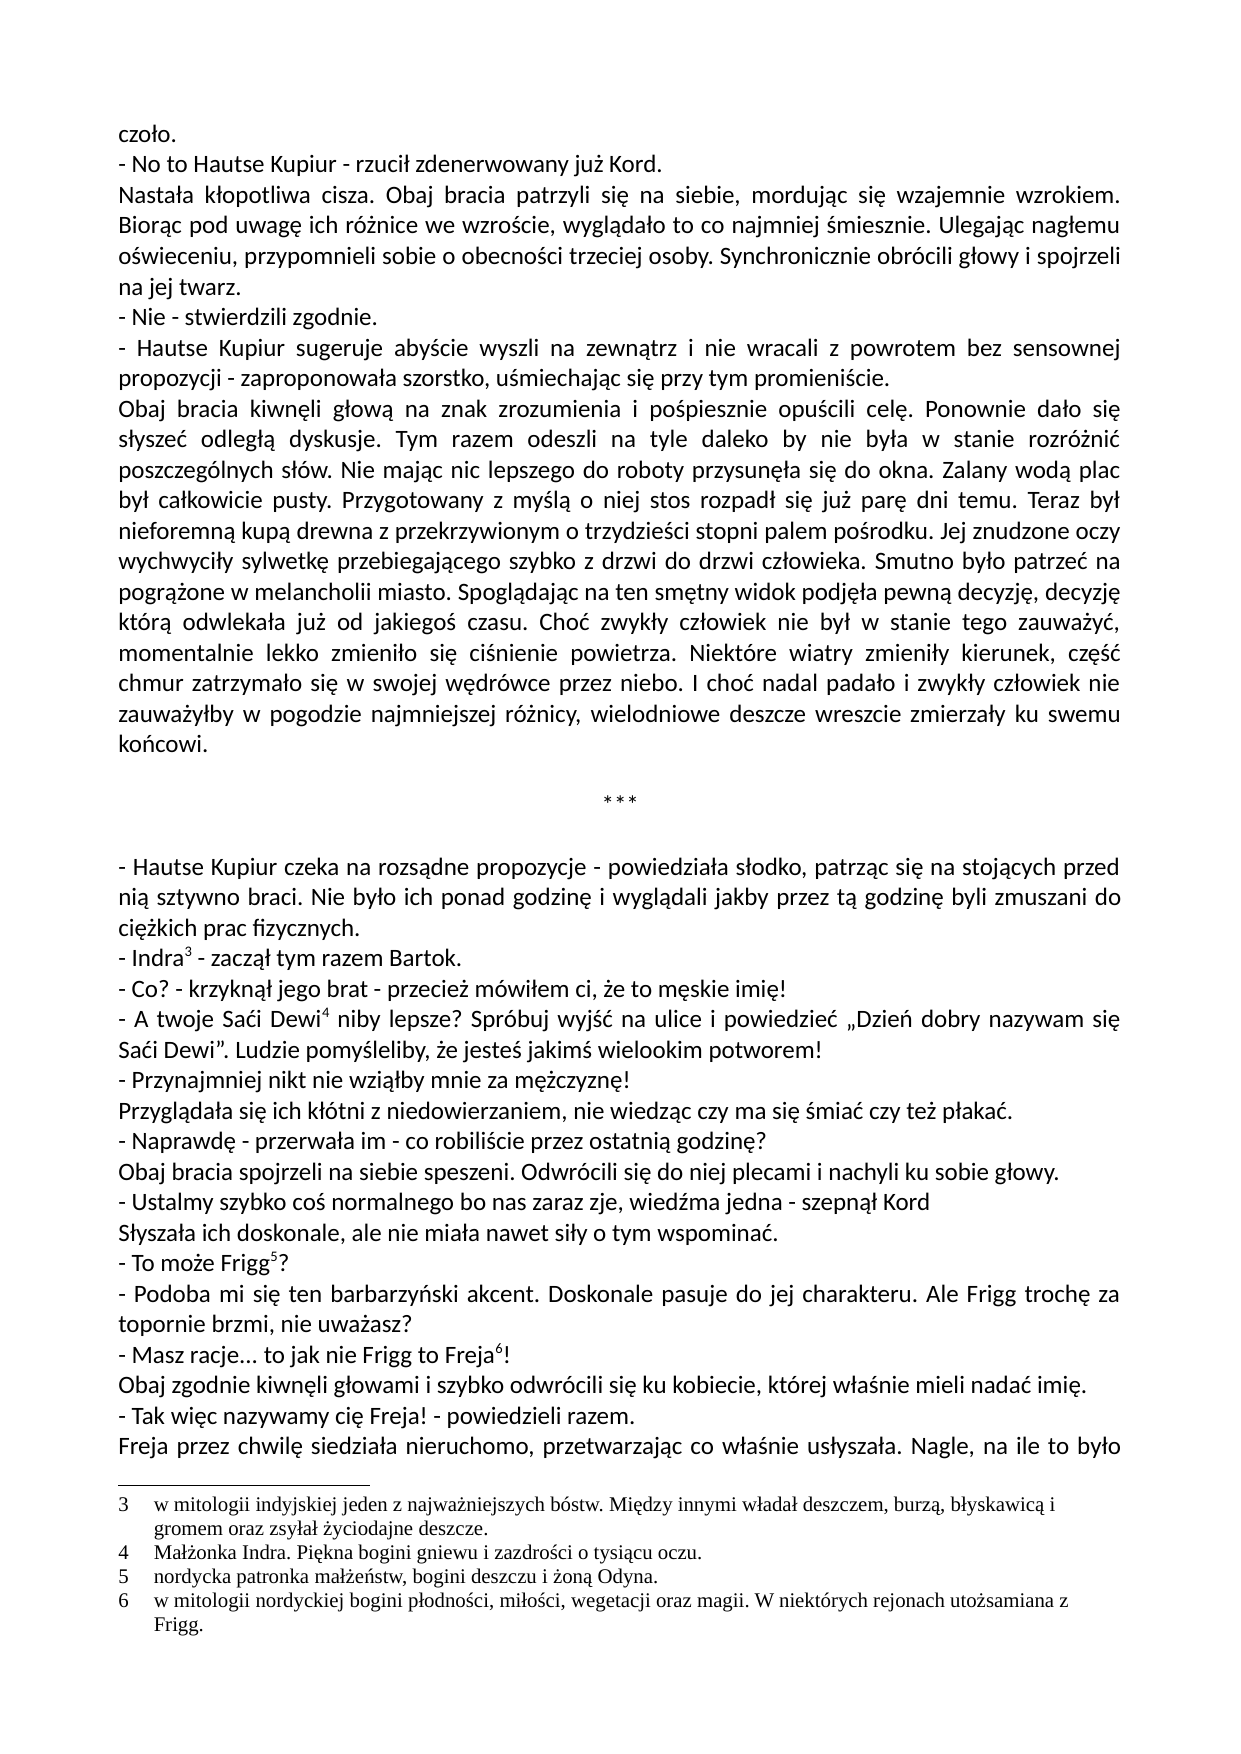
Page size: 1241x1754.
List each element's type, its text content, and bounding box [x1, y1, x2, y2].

text Freja przez chwilę siedziała nieruchomo, przetwarzając co właśnie usłyszała. Nagle, na ile to było [118, 1431, 1122, 1461]
text Przyglądała się ich kłótni z niedowierzaniem, nie wiedząc czy ma się śmiać czy też płakać. [118, 1095, 1122, 1125]
text Małżonka Indra. Piękna bogini gniewu i zazdrości o tysiącu oczu. [118, 1539, 1122, 1564]
text Obaj bracia spojrzeli na siebie speszeni. Odwrócili się do niej plecami i nachyli ku sobie głowy. [118, 1156, 1122, 1186]
text - Naprawdę - przerwała im - co robiliście przez ostatnią godzinę? [118, 1125, 1122, 1156]
text Obaj zgodnie kiwnęli głowami i szybko odwrócili się ku kobiecie, której właśnie mieli nadać imię. [118, 1369, 1122, 1400]
text - Hautse Kupiur czeka na rozsądne propozycje - powiedziała słodko, patrząc się na stojących przed nią sztywno braci. Nie było ich ponad godzinę i wyglądali jakby przez tą godzinę byli zmuszani do ciężkich prac fizycznych. [118, 851, 1122, 942]
text - Masz racje... to jak nie Frigg to Freja! [118, 1339, 1122, 1369]
text Słyszała ich doskonale, ale nie miała nawet siły o tym wspominać. [118, 1217, 1122, 1247]
text - A twoje Saći Dewi niby lepsze? Spróbuj wyjść na ulice i powiedzieć „Dzień dobry nazywam się Saći Dewi”. Ludzie pomyśleliby, że jesteś jakimś wielookim potworem! [118, 1003, 1122, 1064]
text - Podoba mi się ten barbarzyński akcent. Doskonale pasuje do jej charakteru. Ale Frigg trochę za topornie brzmi, nie uważasz? [118, 1278, 1122, 1339]
text - Indra - zaczął tym razem Bartok. [118, 942, 1122, 973]
text w mitologii nordyckiej bogini płodności, miłości, wegetacji oraz magii. W niektórych rejonach utożsamiana z Frigg. [118, 1588, 1122, 1636]
text - No to Hautse Kupiur - rzucił zdenerwowany już Kord. [118, 149, 1122, 179]
text - Ustalmy szybko coś normalnego bo nas zaraz zje, wiedźma jedna - szepnął Kord [118, 1186, 1122, 1217]
text czoło. [118, 118, 1122, 149]
text *** [118, 789, 1122, 820]
text w mitologii indyjskiej jeden z najważniejszych bóstw. Między innymi władał deszczem, burzą, błyskawicą i gromem oraz zsyłał życiodajne deszcze. [118, 1491, 1122, 1539]
text - Co? - krzyknął jego brat - przecież mówiłem ci, że to męskie imię! [118, 973, 1122, 1003]
text Nastała kłopotliwa cisza. Obaj bracia patrzyli się na siebie, mordując się wzajemnie wzrokiem. Biorąc pod uwagę ich różnice we wzroście, wyglądało to co najmniej śmiesznie. Ulegając nagłemu oświeceniu, przypomnieli sobie o obecności trzeciej osoby. Synchronicznie obrócili głowy i spojrzeli na jej twarz. [118, 179, 1122, 301]
text - Hautse Kupiur sugeruje abyście wyszli na zewnątrz i nie wracali z powrotem bez sensownej propozycji - zaproponowała szorstko, uśmiechając się przy tym promieniście. [118, 332, 1122, 393]
text - Przynajmniej nikt nie wziąłby mnie za mężczyznę! [118, 1064, 1122, 1095]
text Obaj bracia kiwnęli głową na znak zrozumienia i pośpiesznie opuścili celę. Ponownie dało się słyszeć odległą dyskusje. Tym razem odeszli na tyle daleko by nie była w stanie rozróżnić poszczególnych słów. Nie mając nic lepszego do roboty przysunęła się do okna. Zalany wodą plac był całkowicie pusty. Przygotowany z myślą o niej stos rozpadł się już parę dni temu. Teraz był nieforemną kupą drewna z przekrzywionym o trzydzieści stopni palem pośrodku. Jej znudzone oczy wychwyciły sylwetkę przebiegającego szybko z drzwi do drzwi człowieka. Smutno było patrzeć na pogrążone w melancholii miasto. Spoglądając na ten smętny widok podjęła pewną decyzję, decyzję którą odwlekała już od jakiegoś czasu. Choć zwykły człowiek nie był w stanie tego zauważyć, momentalnie lekko zmieniło się ciśnienie powietrza. Niektóre wiatry zmieniły kierunek, część chmur zatrzymało się w swojej wędrówce przez niebo. I choć nadal padało i zwykły człowiek nie zauważyłby w pogodzie najmniejszej różnicy, wielodniowe deszcze wreszcie zmierzały ku swemu końcowi. [118, 393, 1122, 759]
text nordycka patronka małżeństw, bogini deszczu i żoną Odyna. [118, 1564, 1122, 1588]
text - Tak więc nazywamy cię Freja! - powiedzieli razem. [118, 1400, 1122, 1431]
text - To może Frigg? [118, 1247, 1122, 1278]
text - Nie - stwierdzili zgodnie. [118, 301, 1122, 332]
